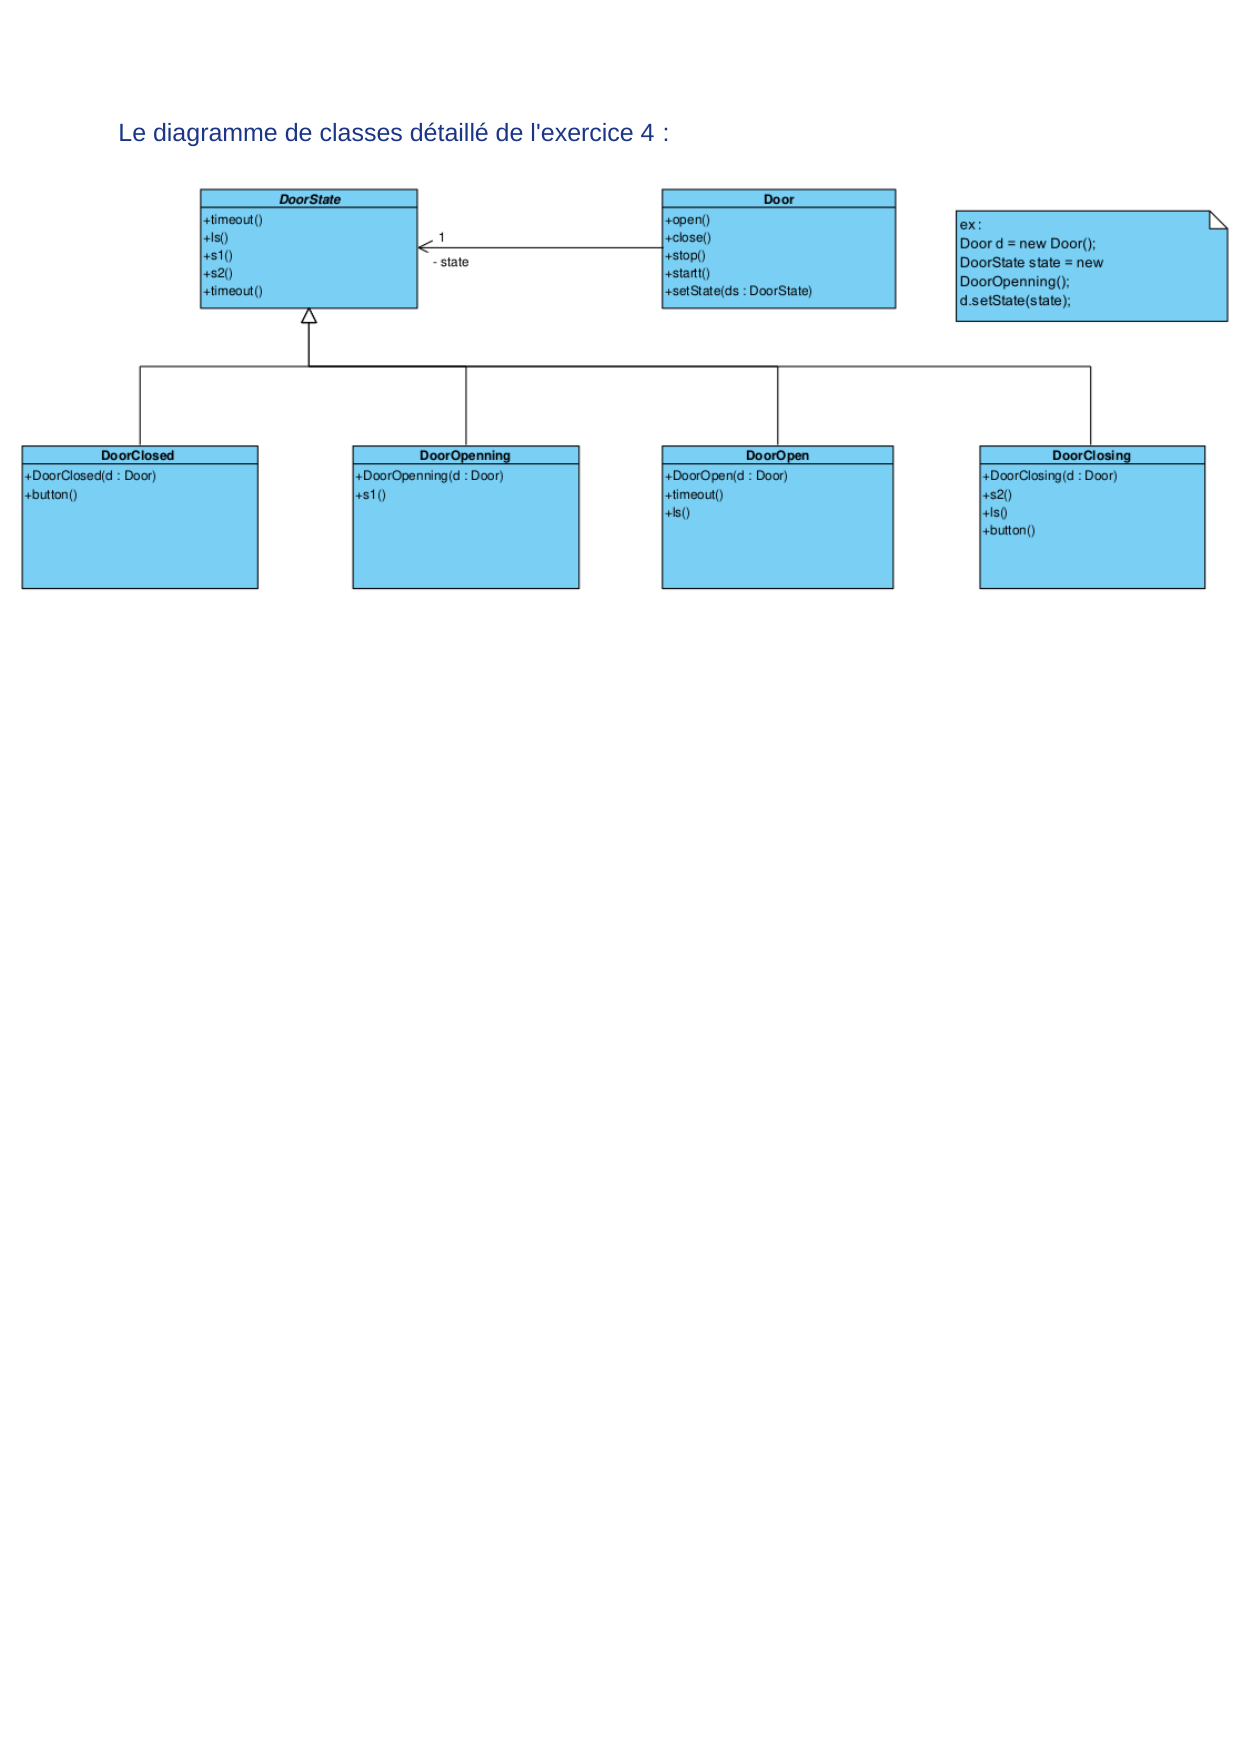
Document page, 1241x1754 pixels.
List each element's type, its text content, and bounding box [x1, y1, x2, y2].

text Le diagramme de classes détaillé de l'exercice 4 : [118, 118, 1122, 147]
picture [0, 186, 1241, 598]
